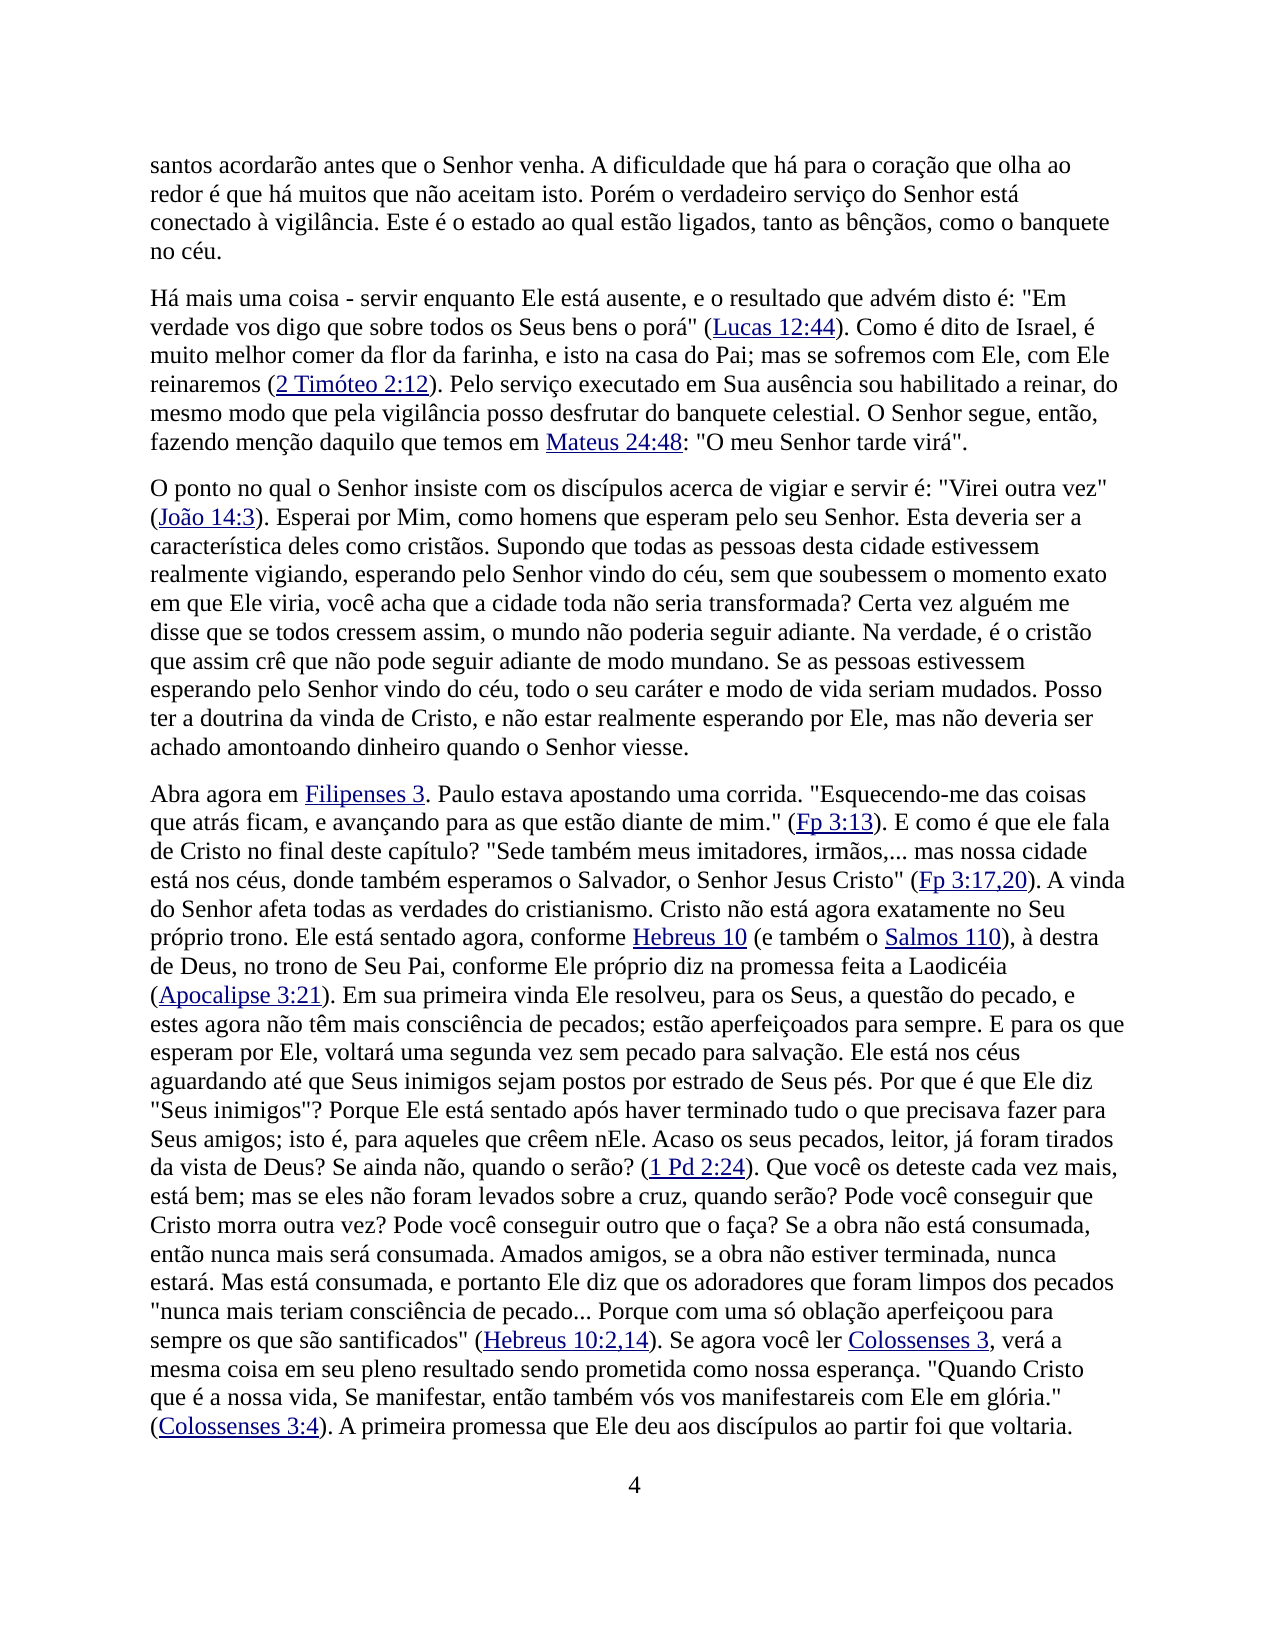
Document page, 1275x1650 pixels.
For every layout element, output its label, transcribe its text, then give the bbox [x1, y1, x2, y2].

text Abra agora em Filipenses 3. Paulo estava apostando uma corrida. "Esquecendo-me das coisas que atrás ficam, e avançando para as que estão diante de mim." (Fp 3:13). E como é que ele fala de Cristo no final deste capítulo? "Sede também meus imitadores, irmãos,... mas nossa cidade está nos céus, donde também esperamos o Salvador, o Senhor Jesus Cristo" (Fp 3:17,20). A vinda do Senhor afeta todas as verdades do cristianismo. Cristo não está agora exatamente no Seu próprio trono. Ele está sentado agora, conforme Hebreus 10 (e também o Salmos 110), à destra de Deus, no trono de Seu Pai, conforme Ele próprio diz na promessa feita a Laodicéia (Apocalipse 3:21). Em sua primeira vinda Ele resolveu, para os Seus, a questão do pecado, e estes agora não têm mais consciência de pecados; estão aperfeiçoados para sempre. E para os que esperam por Ele, voltará uma segunda vez sem pecado para salvação. Ele está nos céus aguardando até que Seus inimigos sejam postos por estrado de Seus pés. Por que é que Ele diz "Seus inimigos"? Porque Ele está sentado após haver terminado tudo o que precisava fazer para Seus amigos; isto é, para aqueles que crêem nEle. Acaso os seus pecados, leitor, já foram tirados da vista de Deus? Se ainda não, quando o serão? (1 Pd 2:24). Que você os deteste cada vez mais, está bem; mas se eles não foram levados sobre a cruz, quando serão? Pode você conseguir que Cristo morra outra vez? Pode você conseguir outro que o faça? Se a obra não está consumada, então nunca mais será consumada. Amados amigos, se a obra não estiver terminada, nunca estará. Mas está consumada, e portanto Ele diz que os adoradores que foram limpos dos pecados "nunca mais teriam consciência de pecado... Porque com uma só oblação aperfeiçoou para sempre os que são santificados" (Hebreus 10:2,14). Se agora você ler Colossenses 3, verá a mesma coisa em seu pleno resultado sendo prometida como nossa esperança. "Quando Cristo que é a nossa vida, Se manifestar, então também vós vos manifestareis com Ele em glória." (Colossenses 3:4). A primeira promessa que Ele deu aos discípulos ao partir foi que voltaria. [150, 779, 1125, 1440]
text santos acordarão antes que o Senhor venha. A dificuldade que há para o coração que olha ao redor é que há muitos que não aceitam isto. Porém o verdadeiro serviço do Senhor está conectado à vigilância. Este é o estado ao qual estão ligados, tanto as bênçãos, como o banquete no céu. [150, 150, 1125, 265]
text Há mais uma coisa - servir enquanto Ele está ausente, e o resultado que advém disto é: "Em verdade vos digo que sobre todos os Seus bens o porá" (Lucas 12:44). Como é dito de Israel, é muito melhor comer da flor da farinha, e isto na casa do Pai; mas se sofremos com Ele, com Ele reinaremos (2 Timóteo 2:12). Pelo serviço executado em Sua ausência sou habilitado a reinar, do mesmo modo que pela vigilância posso desfrutar do banquete celestial. O Senhor segue, então, fazendo menção daquilo que temos em Mateus 24:48: "O meu Senhor tarde virá". [150, 283, 1125, 455]
text O ponto no qual o Senhor insiste com os discípulos acerca de vigiar e servir é: "Virei outra vez" (João 14:3). Esperai por Mim, como homens que esperam pelo seu Senhor. Esta deveria ser a característica deles como cristãos. Supondo que todas as pessoas desta cidade estivessem realmente vigiando, esperando pelo Senhor vindo do céu, sem que soubessem o momento exato em que Ele viria, você acha que a cidade toda não seria transformada? Certa vez alguém me disse que se todos cressem assim, o mundo não poderia seguir adiante. Na verdade, é o cristão que assim crê que não pode seguir adiante de modo mundano. Se as pessoas estivessem esperando pelo Senhor vindo do céu, todo o seu caráter e modo de vida seriam mudados. Posso ter a doutrina da vinda de Cristo, e não estar realmente esperando por Ele, mas não deveria ser achado amontoando dinheiro quando o Senhor viesse. [150, 473, 1125, 761]
